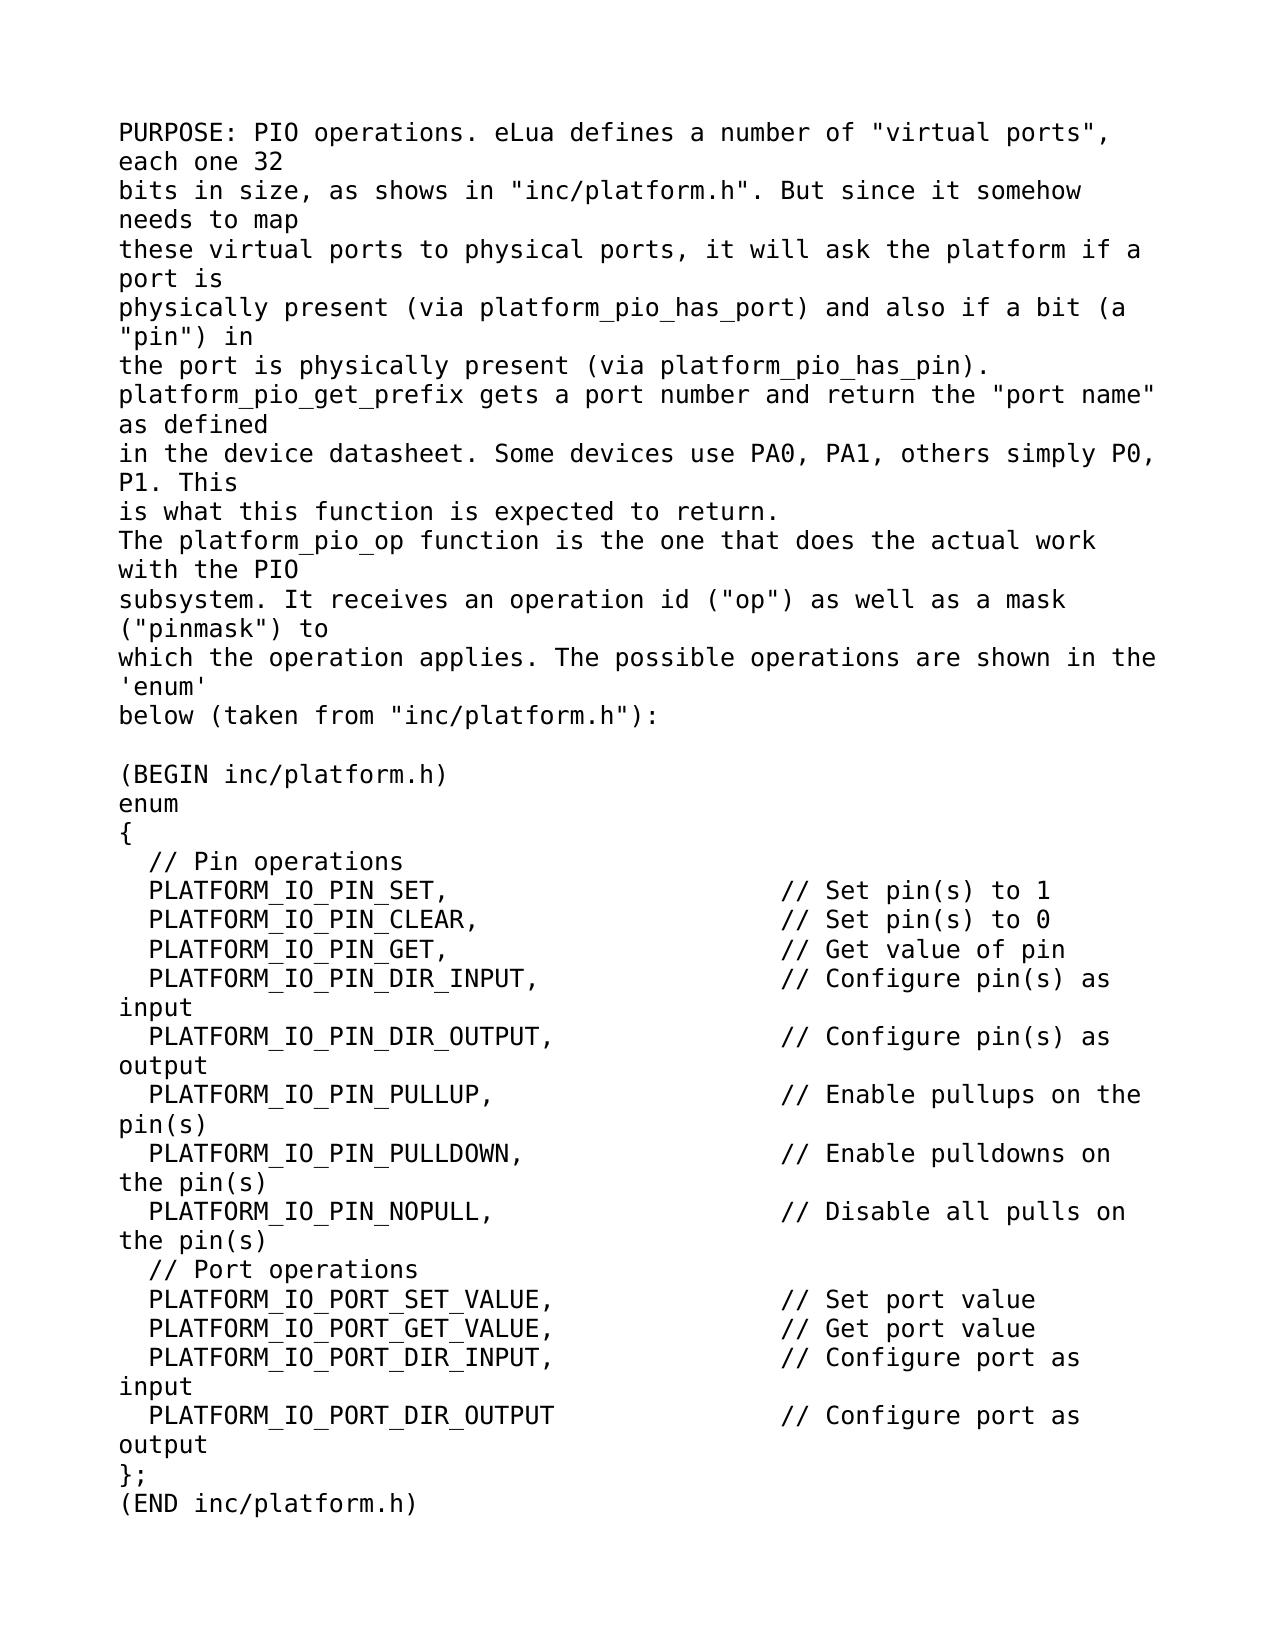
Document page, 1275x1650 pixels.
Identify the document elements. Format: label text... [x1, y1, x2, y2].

text platform_pio_get_prefix gets a port number and return the "port name" as defined [118, 381, 1157, 439]
text PLATFORM_IO_PIN_DIR_OUTPUT, // Configure pin(s) as output [118, 1022, 1157, 1081]
text is what this function is expected to return. [118, 497, 1157, 526]
text (BEGIN inc/platform.h) [118, 760, 1157, 789]
text The platform_pio_op function is the one that does the actual work with the PIO [118, 526, 1157, 585]
text physically present (via platform_pio_has_port) and also if a bit (a "pin") in [118, 293, 1157, 351]
text PLATFORM_IO_PORT_GET_VALUE, // Get port value [118, 1314, 1157, 1343]
text subsystem. It receives an operation id ("op") as well as a mask ("pinmask") to [118, 585, 1157, 643]
text PLATFORM_IO_PORT_DIR_OUTPUT // Configure port as output [118, 1401, 1157, 1460]
text below (taken from "inc/platform.h"): [118, 701, 1157, 731]
text these virtual ports to physical ports, it will ask the platform if a port is [118, 235, 1157, 293]
text bits in size, as shows in "inc/platform.h". But since it somehow needs to map [118, 176, 1157, 235]
text // Pin operations [118, 847, 1157, 876]
text the port is physically present (via platform_pio_has_pin). [118, 351, 1157, 381]
text PLATFORM_IO_PIN_DIR_INPUT, // Configure pin(s) as input [118, 964, 1157, 1022]
text in the device datasheet. Some devices use PA0, PA1, others simply P0, P1. This [118, 439, 1157, 497]
text PLATFORM_IO_PIN_GET, // Get value of pin [118, 935, 1157, 964]
text which the operation applies. The possible operations are shown in the 'enum' [118, 643, 1157, 701]
text enum [118, 789, 1157, 818]
text }; [118, 1460, 1157, 1489]
text PLATFORM_IO_PIN_PULLDOWN, // Enable pulldowns on the pin(s) [118, 1139, 1157, 1197]
text // Port operations [118, 1256, 1157, 1285]
text PLATFORM_IO_PORT_DIR_INPUT, // Configure port as input [118, 1343, 1157, 1401]
text PLATFORM_IO_PIN_SET, // Set pin(s) to 1 [118, 876, 1157, 906]
text PLATFORM_IO_PIN_CLEAR, // Set pin(s) to 0 [118, 906, 1157, 935]
text { [118, 818, 1157, 847]
text PLATFORM_IO_PIN_NOPULL, // Disable all pulls on the pin(s) [118, 1197, 1157, 1256]
text PLATFORM_IO_PIN_PULLUP, // Enable pullups on the pin(s) [118, 1081, 1157, 1139]
text PURPOSE: PIO operations. eLua defines a number of "virtual ports", each one 32 [118, 118, 1157, 176]
text (END inc/platform.h) [118, 1489, 1157, 1518]
text PLATFORM_IO_PORT_SET_VALUE, // Set port value [118, 1285, 1157, 1314]
